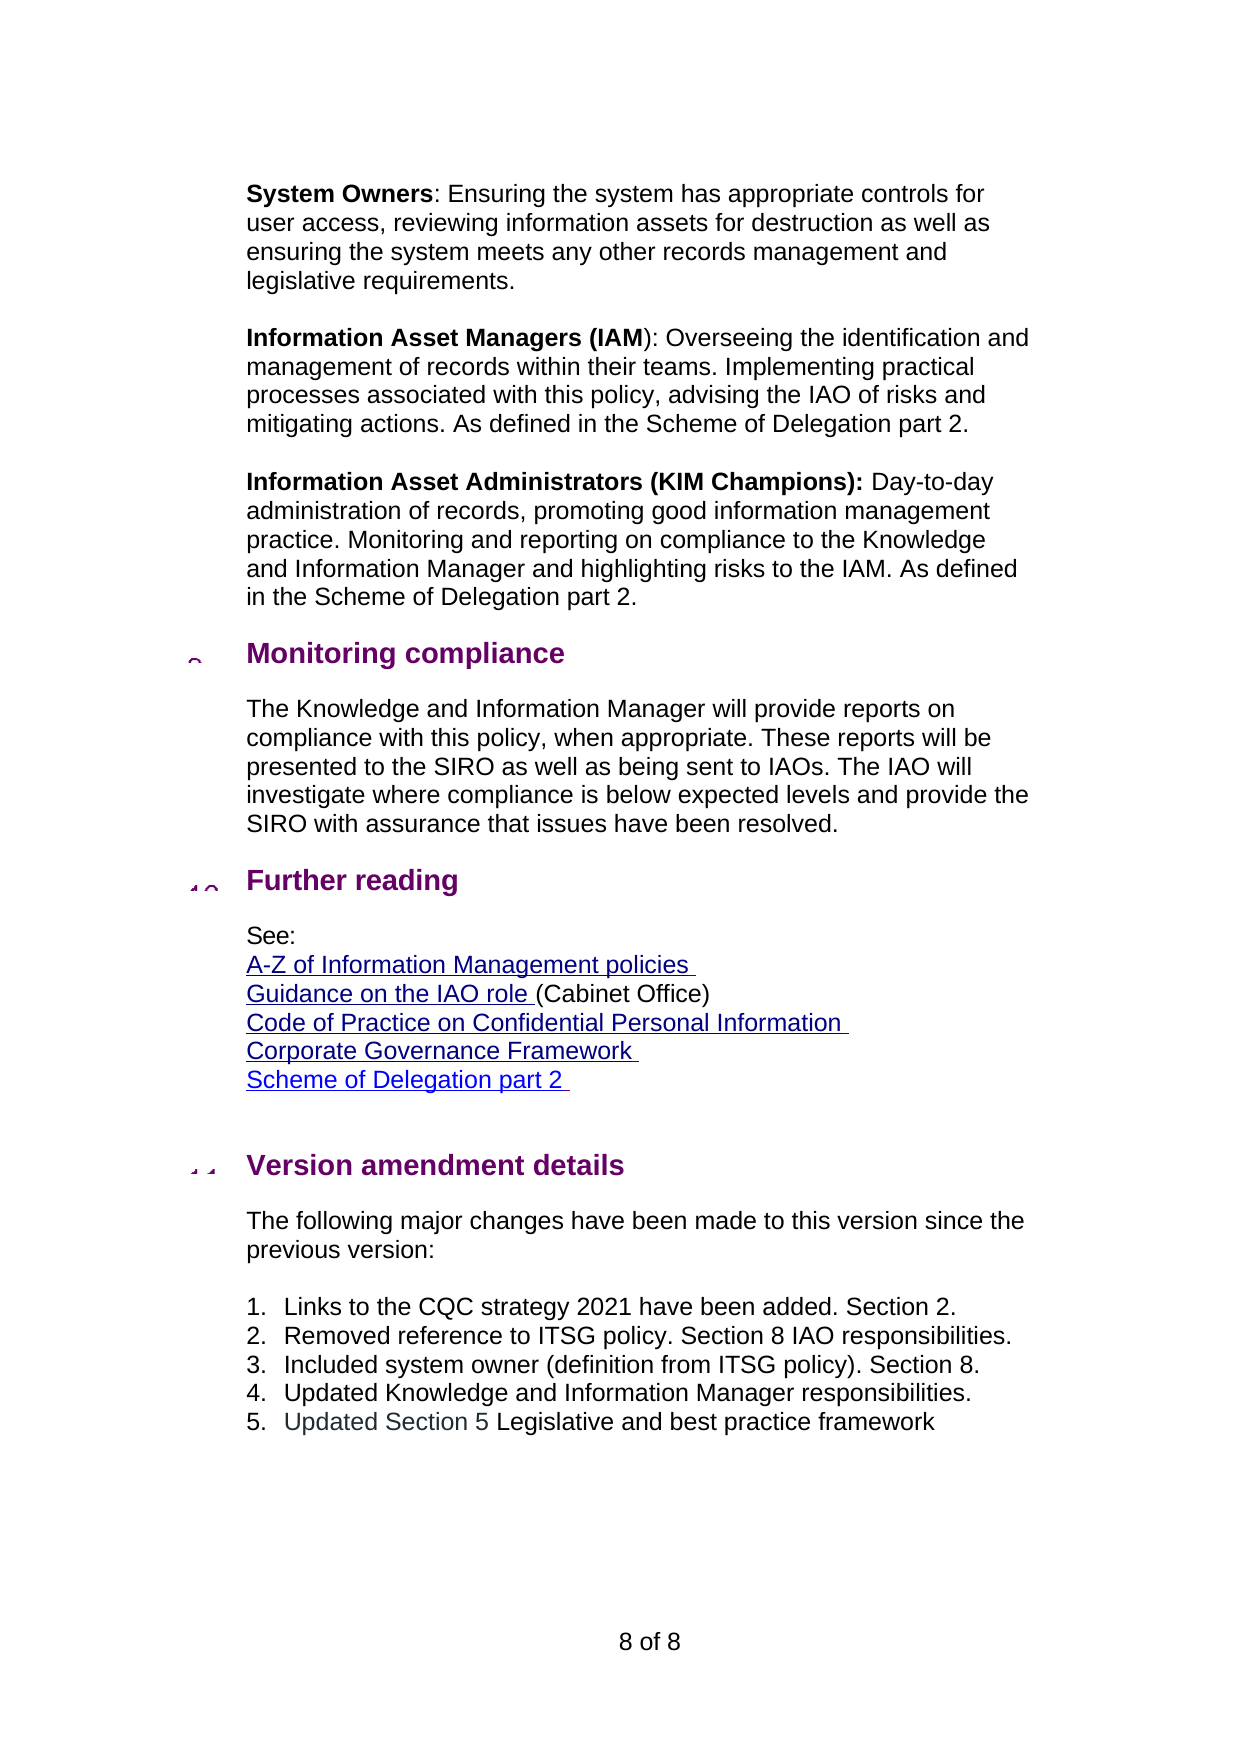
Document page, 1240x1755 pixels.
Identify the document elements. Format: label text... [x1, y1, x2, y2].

text The following major changes have been made to this version since the previous version: [246, 1207, 1028, 1264]
text [191, 1152, 225, 1169]
list Links to the CQC strategy 2021 have been added. Section 2. [246, 1293, 1043, 1322]
text Version amendment details [246, 1148, 1043, 1182]
text The Knowledge and Information Manager will provide reports on compliance with this policy, when appropriate. These reports will be presented to the SIRO as well as being sent to IAOs. The IAO will investigate where compliance is below expected levels and provide the SIRO with assurance that issues have been resolved. [246, 695, 1035, 838]
text Code of Practice on Confidential Personal Information [246, 1008, 1043, 1037]
text Further reading [246, 864, 1043, 897]
text Information Asset Administrators (KIM Champions): Day-to-day administration of records, promoting good information management practice. Monitoring and reporting on compliance to the Knowledge and Information Manager and highlighting risks to the IAM. As defined in the Scheme of Delegation part 2. [246, 468, 1035, 612]
text 8 of 8 [248, 1627, 1052, 1656]
text System Owners: Ensuring the system has appropriate controls for user access, reviewing information assets for destruction as well as ensuring the system meets any other records management and legislative requirements. [246, 180, 1035, 295]
text Scheme of Delegation part 2 [246, 1066, 1043, 1094]
text See: [246, 922, 1043, 951]
text Information Asset Managers (IAM): Overseeing the identification and management of records within their teams. Implementing practical processes associated with this policy, advising the IAO of risks and mitigating actions. As defined in the Scheme of Delegation part 2. [246, 323, 1035, 438]
text [191, 868, 225, 885]
list Updated Knowledge and Information Manager responsibilities. [246, 1379, 1043, 1407]
text A-Z of Information Management policies [246, 951, 1043, 979]
list Removed reference to ITSG policy. Section 8 IAO responsibilities. [246, 1322, 1043, 1351]
text Guidance on the IAO role (Cabinet Office) [246, 979, 1043, 1008]
list Included system owner (definition from ITSG policy). Section 8. [246, 1351, 1043, 1379]
list Updated Section 5 Legislative and best practice framework [246, 1408, 1043, 1437]
text Monitoring compliance [246, 636, 1043, 670]
text Corporate Governance Framework [246, 1037, 1043, 1065]
